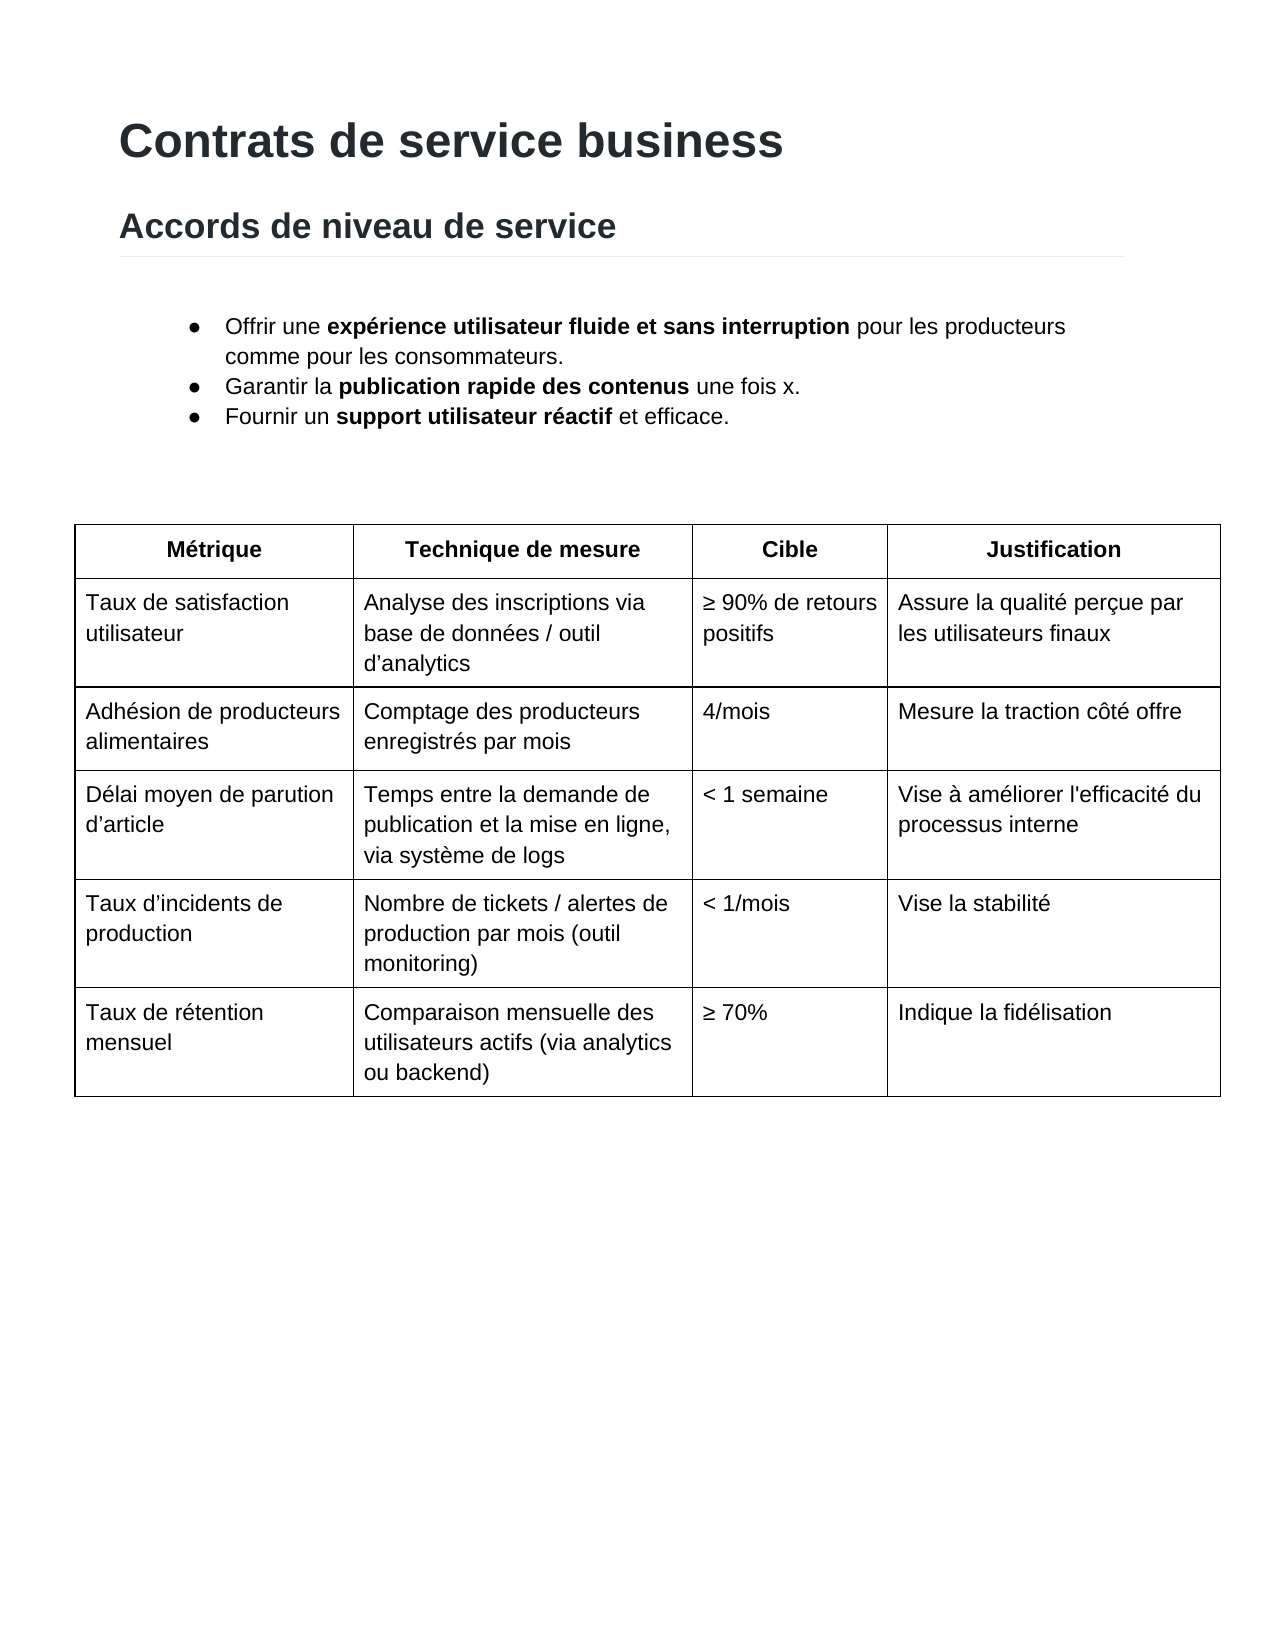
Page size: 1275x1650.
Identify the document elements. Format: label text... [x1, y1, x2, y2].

table_header Métrique [76, 525, 353, 578]
table_cell ≥ 90% de retours positifs [693, 579, 887, 686]
table_cell Comptage des producteurs enregistrés par mois [354, 688, 692, 770]
table_cell Mesure la traction côté offre [888, 688, 1220, 770]
subtitle Contrats de service business [119, 112, 1125, 167]
table_cell Délai moyen de parution d’article [76, 771, 353, 878]
table_cell Analyse des inscriptions via base de données / outil d’analytics [354, 579, 692, 686]
table_cell Temps entre la demande de publication et la mise en ligne, via système de logs [354, 771, 692, 878]
list Offrir une expérience utilisateur fluide et sans interruption pour les producteurs comme pour les consommateurs. [187, 313, 1125, 369]
table_cell Assure la qualité perçue par les utilisateurs finaux [888, 579, 1220, 686]
list Garantir la publication rapide des contenus une fois x. [187, 373, 1125, 399]
table_cell Vise la stabilité [888, 880, 1220, 987]
table_cell Adhésion de producteurs alimentaires [76, 688, 353, 770]
table_cell < 1 semaine [693, 771, 887, 878]
table_cell Taux d’incidents de production [76, 880, 353, 987]
table_header Justification [888, 525, 1220, 578]
table_cell Taux de satisfaction utilisateur [76, 579, 353, 686]
subtitle Accords de niveau de service [119, 205, 1125, 256]
table_header Technique de mesure [354, 525, 692, 578]
table_cell Nombre de tickets / alertes de production par mois (outil monitoring) [354, 880, 692, 987]
table_header Cible [693, 525, 887, 578]
table_cell 4/mois [693, 688, 887, 770]
table_cell Vise à améliorer l'efficacité du processus interne [888, 771, 1220, 878]
list Fournir un support utilisateur réactif et efficace. [187, 403, 1125, 430]
table_cell Indique la fidélisation [888, 988, 1220, 1096]
table_cell Taux de rétention mensuel [76, 988, 353, 1096]
table_cell Comparaison mensuelle des utilisateurs actifs (via analytics ou backend) [354, 988, 692, 1096]
table_cell ≥ 70% [693, 988, 887, 1096]
table_cell < 1/mois [693, 880, 887, 987]
